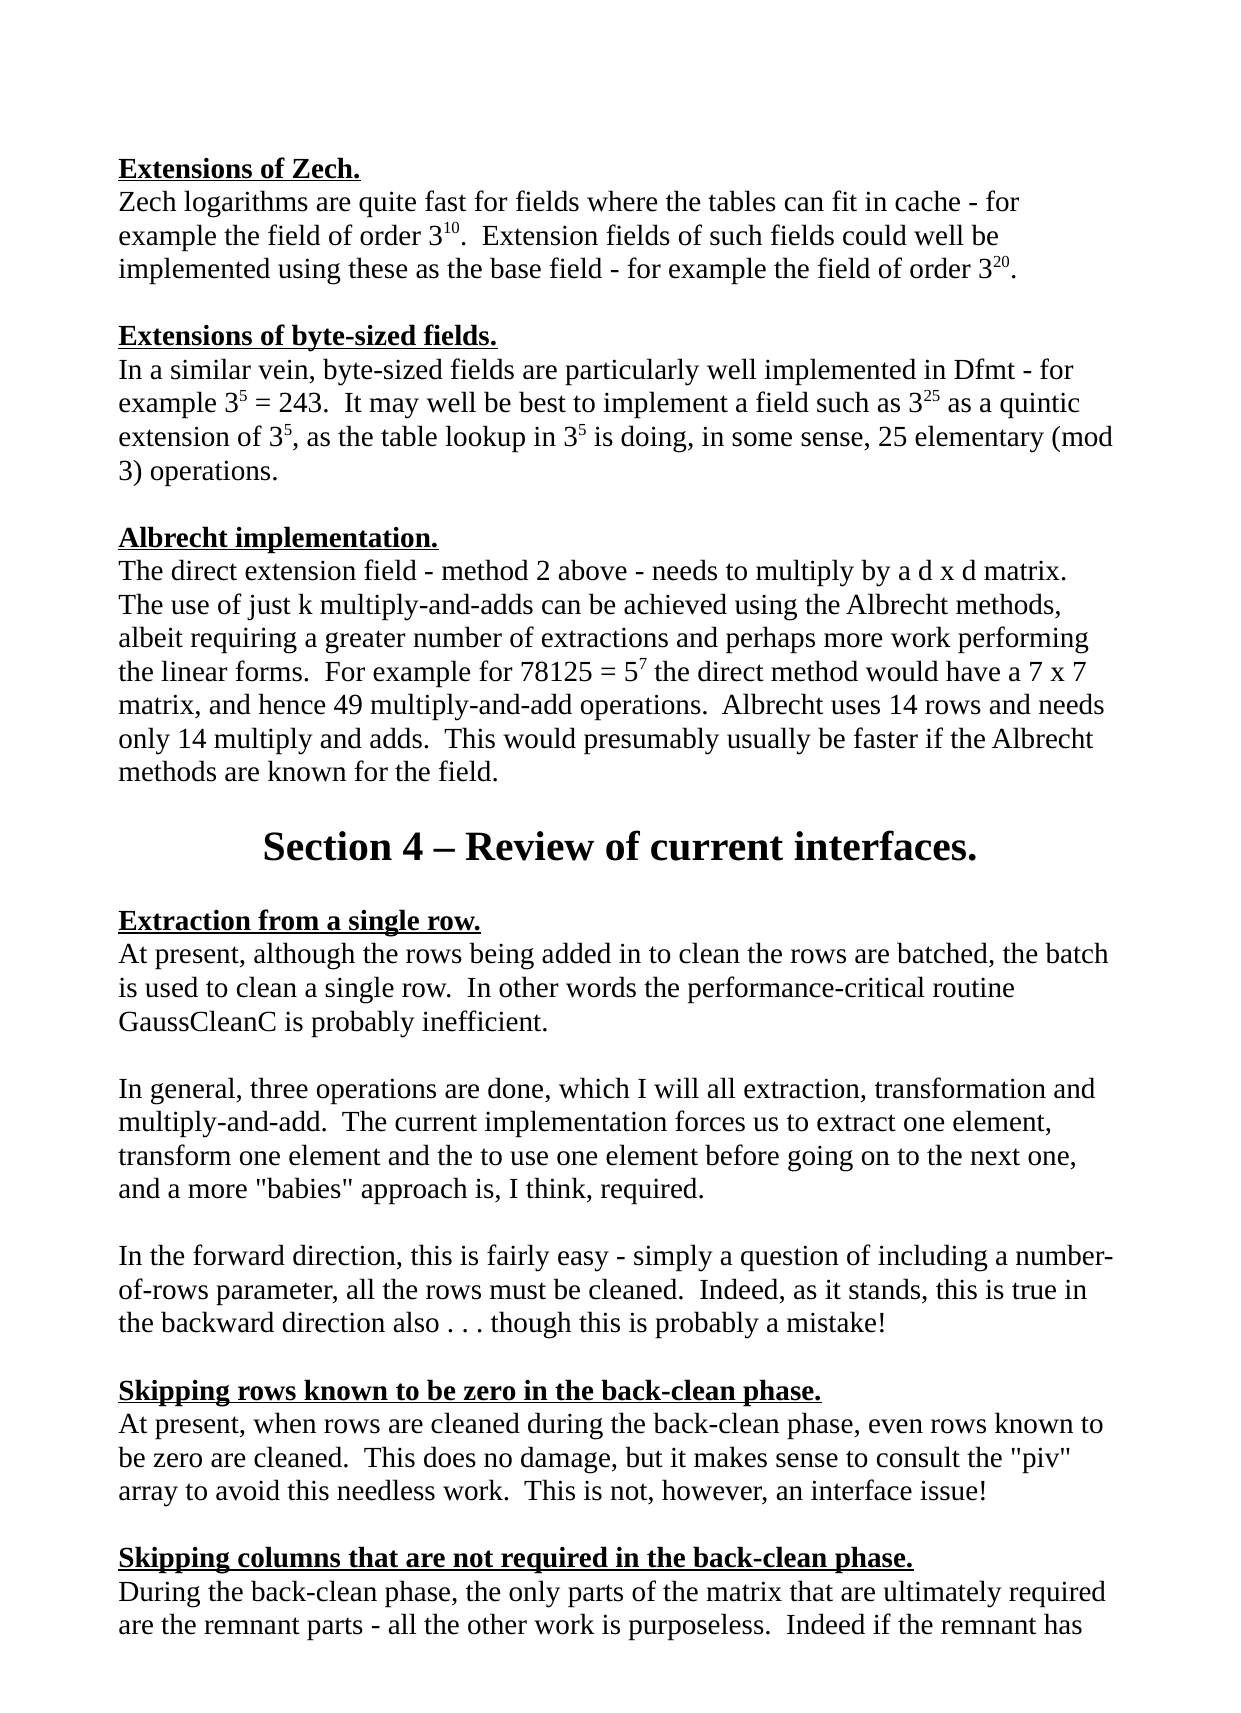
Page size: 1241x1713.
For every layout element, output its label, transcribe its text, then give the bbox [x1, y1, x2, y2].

text Extensions of byte-sized fields. [118, 318, 1122, 352]
text During the back-clean phase, the only parts of the matrix that are ultimately required are the remnant parts - all the other work is purposeless. Indeed if the remnant has [118, 1574, 1122, 1641]
text Zech logarithms are quite fast for fields where the tables can fit in cache - for example the field of order 310. Extension fields of such fields could well be implemented using these as the base field - for example the field of order 320. [118, 184, 1122, 285]
text At present, when rows are cleaned during the back-clean phase, even rows known to be zero are cleaned. This does no damage, but it makes sense to consult the "piv" array to avoid this needless work. This is not, however, an interface issue! [118, 1406, 1122, 1507]
text In the forward direction, this is fairly easy - simply a question of including a number-of-rows parameter, all the rows must be cleaned. Indeed, as it stands, this is true in the backward direction also . . . though this is probably a mistake! [118, 1238, 1122, 1339]
text At present, although the rows being added in to clean the rows are batched, the batch is used to clean a single row. In other words the performance-critical routine GaussCleanC is probably inefficient. [118, 937, 1122, 1037]
text The direct extension field - method 2 above - needs to multiply by a d x d matrix. The use of just k multiply-and-adds can be achieved using the Albrecht methods, albeit requiring a greater number of extractions and perhaps more work performing the linear forms. For example for 78125 = 57 the direct method would have a 7 x 7 matrix, and hence 49 multiply-and-add operations. Albrecht uses 14 rows and needs only 14 multiply and adds. This would presumably usually be faster if the Albrecht methods are known for the field. [118, 553, 1122, 788]
text Skipping columns that are not required in the back-clean phase. [118, 1540, 1122, 1574]
text In general, three operations are done, which I will all extraction, transformation and multiply-and-add. The current implementation forces us to extract one element, transform one element and the to use one element before going on to the next one, and a more "babies" approach is, I think, required. [118, 1071, 1122, 1205]
text In a similar vein, byte-sized fields are particularly well implemented in Dfmt - for example 35 = 243. It may well be best to implement a field such as 325 as a quintic extension of 35, as the table lookup in 35 is doing, in some sense, 25 elementary (mod 3) operations. [118, 352, 1122, 486]
text Skipping rows known to be zero in the back-clean phase. [118, 1373, 1122, 1406]
text Section 4 – Review of current interfaces. [118, 822, 1122, 869]
text Extraction from a single row. [118, 903, 1122, 937]
text Extensions of Zech. [118, 151, 1122, 184]
text Albrecht implementation. [118, 520, 1122, 553]
